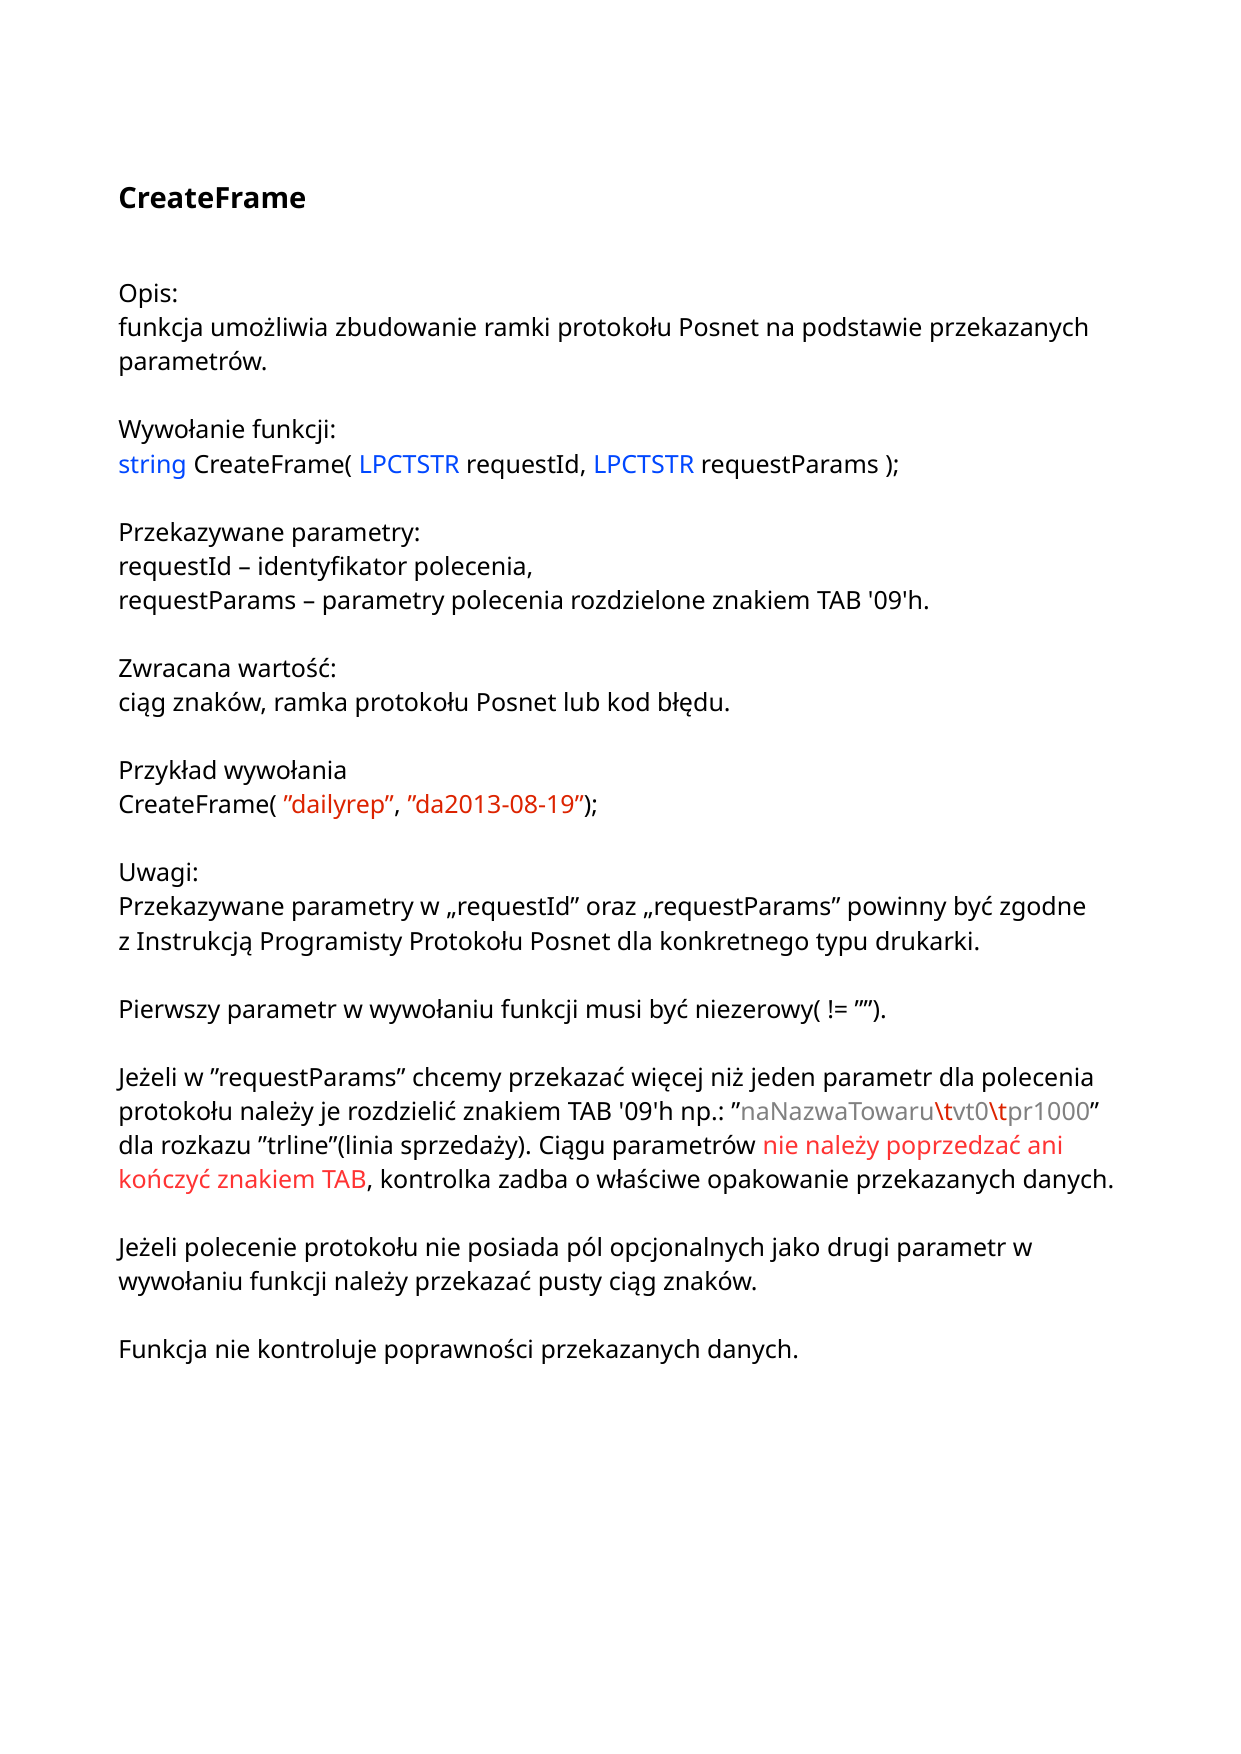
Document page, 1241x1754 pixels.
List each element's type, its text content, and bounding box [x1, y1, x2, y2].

subtitle CreateFrame [118, 177, 1122, 217]
text Jeżeli polecenie protokołu nie posiada pól opcjonalnych jako drugi parametr w wywołaniu funkcji należy przekazać pusty ciąg znaków. [118, 1230, 1122, 1298]
text ciąg znaków, ramka protokołu Posnet lub kod błędu. [118, 685, 1122, 719]
text Przekazywane parametry w „requestId” oraz „requestParams” powinny być zgodne [118, 889, 1122, 923]
text Funkcja nie kontroluje poprawności przekazanych danych. [118, 1332, 1122, 1366]
text Jeżeli w ”requestParams” chcemy przekazać więcej niż jeden parametr dla polecenia protokołu należy je rozdzielić znakiem TAB '09'h np.: ”naNazwaTowaru\tvt0\tpr1000” [118, 1059, 1122, 1127]
text Zwracana wartość: [118, 651, 1122, 685]
text Przykład wywołania [118, 753, 1122, 787]
text Opis: [118, 276, 1122, 310]
text Uwagi: [118, 855, 1122, 889]
text Przekazywane parametry: [118, 514, 1122, 548]
text dla rozkazu ”trline”(linia sprzedaży). Ciągu parametrów nie należy poprzedzać ani kończyć znakiem TAB, kontrolka zadba o właściwe opakowanie przekazanych danych. [118, 1127, 1122, 1196]
text string CreateFrame( LPCTSTR requestId, LPCTSTR requestParams ); [118, 446, 1122, 480]
text Pierwszy parametr w wywołaniu funkcji musi być niezerowy( != ””). [118, 991, 1122, 1025]
text z Instrukcją Programisty Protokołu Posnet dla konkretnego typu drukarki. [118, 923, 1122, 957]
text Wywołanie funkcji: [118, 412, 1122, 446]
text requestParams – parametry polecenia rozdzielone znakiem TAB '09'h. [118, 582, 1122, 617]
text funkcja umożliwia zbudowanie ramki protokołu Posnet na podstawie przekazanych parametrów. [118, 310, 1122, 378]
text requestId – identyfikator polecenia, [118, 548, 1122, 582]
text CreateFrame( ”dailyrep”, ”da2013-08-19”); [118, 787, 1122, 821]
